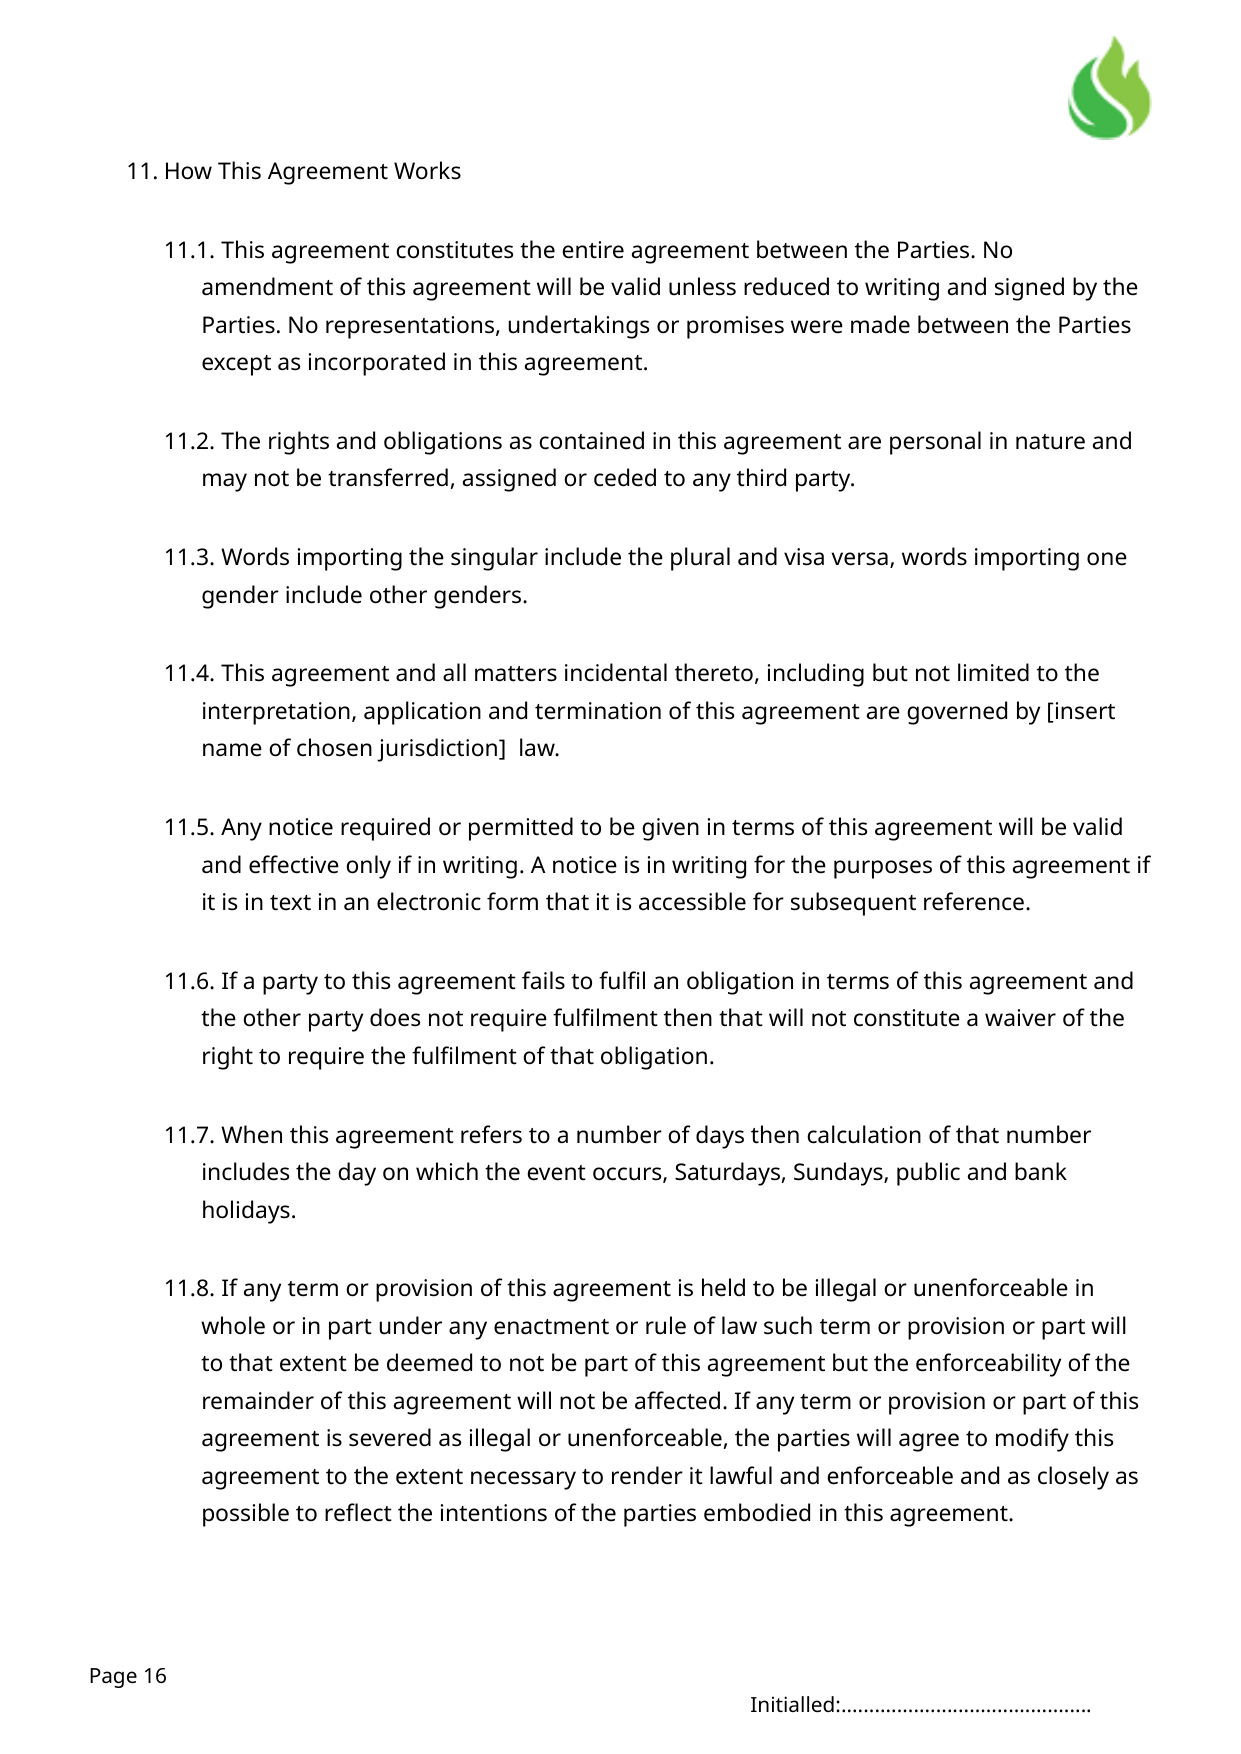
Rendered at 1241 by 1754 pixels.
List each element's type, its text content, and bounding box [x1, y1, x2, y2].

subtitle This agreement constitutes the entire agreement between the Parties. No amendment of this agreement will be valid unless reduced to writing and signed by the Parties. No representations, undertakings or promises were made between the Parties except as incorporated in this agreement. [163, 233, 1152, 377]
subtitle When this agreement refers to a number of days then calculation of that number includes the day on which the event occurs, Saturdays, Sundays, public and bank holidays. [163, 1118, 1152, 1225]
subtitle The rights and obligations as contained in this agreement are personal in nature and may not be transferred, assigned or ceded to any third party. [163, 425, 1152, 493]
picture [1089, 35, 1152, 114]
subtitle If any term or provision of this agreement is held to be illegal or unenforceable in whole or in part under any enactment or rule of law such term or provision or part will to that extent be deemed to not be part of this agreement but the enforceability of the remainder of this agreement will not be affected. If any term or provision or part of this agreement is severed as illegal or unenforceable, the parties will agree to modify this agreement to the extent necessary to render it lawful and enforceable and as closely as possible to reflect the intentions of the parties embodied in this agreement. [163, 1272, 1152, 1528]
subtitle How This Agreement Works [126, 155, 1152, 186]
subtitle Any notice required or permitted to be given in terms of this agreement will be valid and effective only if in writing. A notice is in writing for the purposes of this agreement if it is in text in an electronic form that it is accessible for subsequent reference. [163, 811, 1152, 917]
subtitle If a party to this agreement fails to fulfil an obligation in terms of this agreement and the other party does not require fulfilment then that will not constitute a waiver of the right to require the fulfilment of that obligation. [163, 965, 1152, 1071]
subtitle Words importing the singular include the plural and visa versa, words importing one gender include other genders. [163, 541, 1152, 610]
subtitle This agreement and all matters incidental thereto, including but not limited to the interpretation, application and termination of this agreement are governed by [insert name of chosen jurisdiction] law. [163, 657, 1152, 763]
